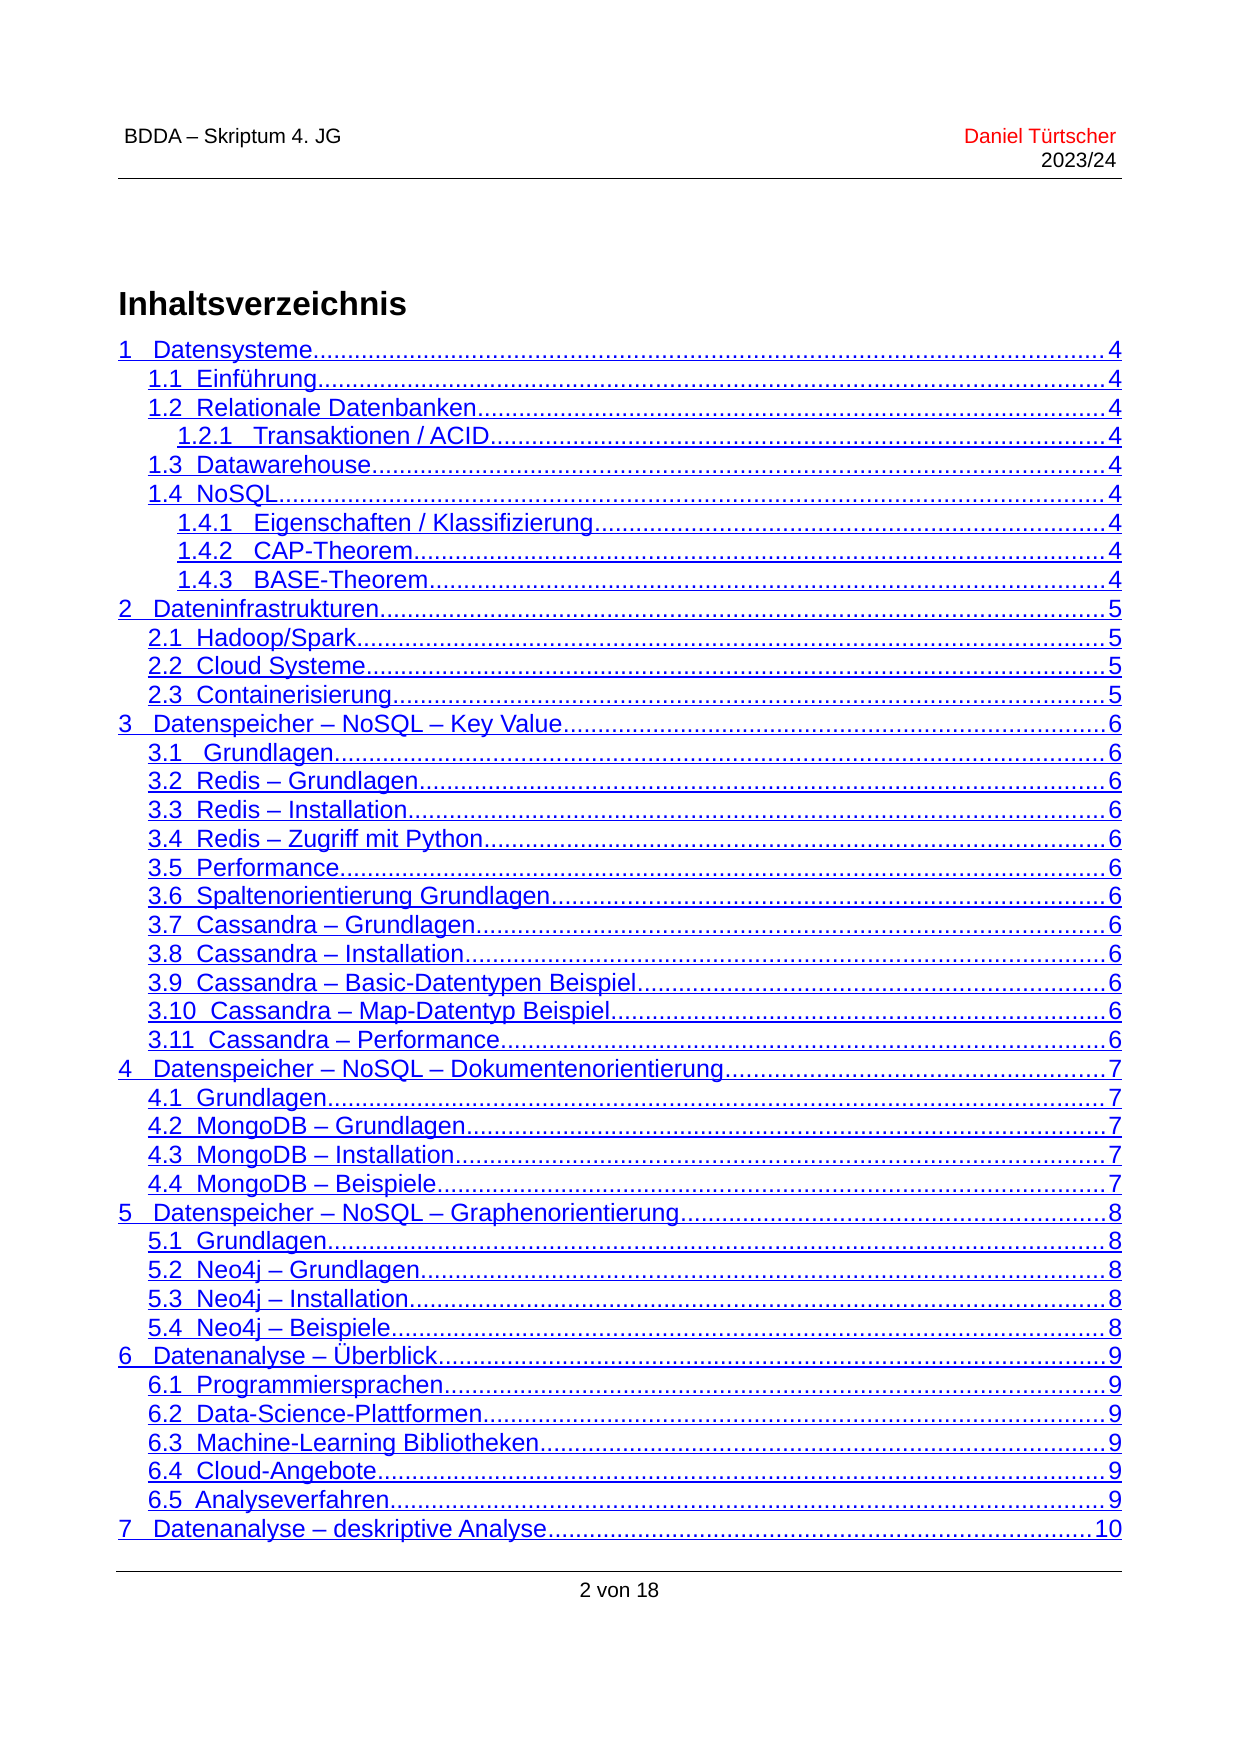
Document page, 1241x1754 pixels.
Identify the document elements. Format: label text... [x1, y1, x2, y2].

text 3.8 Cassandra – Installation 6 [148, 939, 1122, 964]
text 5 Datenspeicher – NoSQL – Graphenorientierung 8 [118, 1198, 1122, 1223]
text 3.5 Performance 6 [148, 853, 1122, 878]
text 2 Dateninfrastrukturen 5 [118, 594, 1122, 619]
text 4.1 Grundlagen 7 [148, 1083, 1122, 1108]
text 6 Datenanalyse – Überblick 9 [118, 1341, 1122, 1366]
text 1.4.1 Eigenschaften / Klassifizierung 4 [177, 508, 1122, 533]
text 4 Datenspeicher – NoSQL – Dokumentenorientierung 7 [118, 1054, 1122, 1079]
text 4.4 MongoDB – Beispiele 7 [148, 1169, 1122, 1194]
text 5.2 Neo4j – Grundlagen 8 [148, 1255, 1122, 1280]
text 4.2 MongoDB – Grundlagen 7 [148, 1111, 1122, 1136]
text 3.9 Cassandra – Basic-Datentypen Beispiel 6 [148, 968, 1122, 993]
text 3.7 Cassandra – Grundlagen 6 [148, 910, 1122, 935]
text Inhaltsverzeichnis [118, 284, 1122, 323]
text 2.2 Cloud Systeme 5 [148, 651, 1122, 676]
text 2.1 Hadoop/Spark 5 [148, 623, 1122, 648]
text 2.3 Containerisierung 5 [148, 680, 1122, 705]
text 3.10 Cassandra – Map-Datentyp Beispiel 6 [148, 996, 1122, 1021]
text 6.3 Machine-Learning Bibliotheken 9 [148, 1428, 1122, 1453]
text 1.4.2 CAP-Theorem 4 [177, 536, 1122, 561]
text 1.4.3 BASE-Theorem 4 [177, 565, 1122, 590]
text 3 Datenspeicher – NoSQL – Key Value 6 [118, 709, 1122, 734]
text 1.3 Datawarehouse 4 [148, 450, 1122, 475]
text 6.2 Data-Science-Plattformen 9 [148, 1399, 1122, 1424]
text 1.4 NoSQL 4 [148, 479, 1122, 504]
text 1.1 Einführung 4 [148, 364, 1122, 389]
text 3.11 Cassandra – Performance 6 [148, 1025, 1122, 1050]
text 4.3 MongoDB – Installation 7 [148, 1140, 1122, 1165]
text 1.2.1 Transaktionen / ACID 4 [177, 421, 1122, 446]
text 6.1 Programmiersprachen 9 [148, 1370, 1122, 1395]
text 3.1 Grundlagen 6 [148, 738, 1122, 763]
text 7 Datenanalyse – deskriptive Analyse 10 [118, 1514, 1122, 1539]
text 6.5 Analyseverfahren 9 [148, 1485, 1122, 1510]
text 5.1 Grundlagen 8 [148, 1226, 1122, 1251]
text 5.4 Neo4j – Beispiele 8 [148, 1313, 1122, 1338]
text 3.2 Redis – Grundlagen 6 [148, 766, 1122, 791]
text 5.3 Neo4j – Installation 8 [148, 1284, 1122, 1309]
text 3.4 Redis – Zugriff mit Python 6 [148, 824, 1122, 849]
text 6.4 Cloud-Angebote 9 [148, 1456, 1122, 1481]
text 1.2 Relationale Datenbanken 4 [148, 393, 1122, 418]
text 1 Datensysteme 4 [118, 335, 1122, 360]
text 3.6 Spaltenorientierung Grundlagen 6 [148, 881, 1122, 906]
text 3.3 Redis – Installation 6 [148, 795, 1122, 820]
